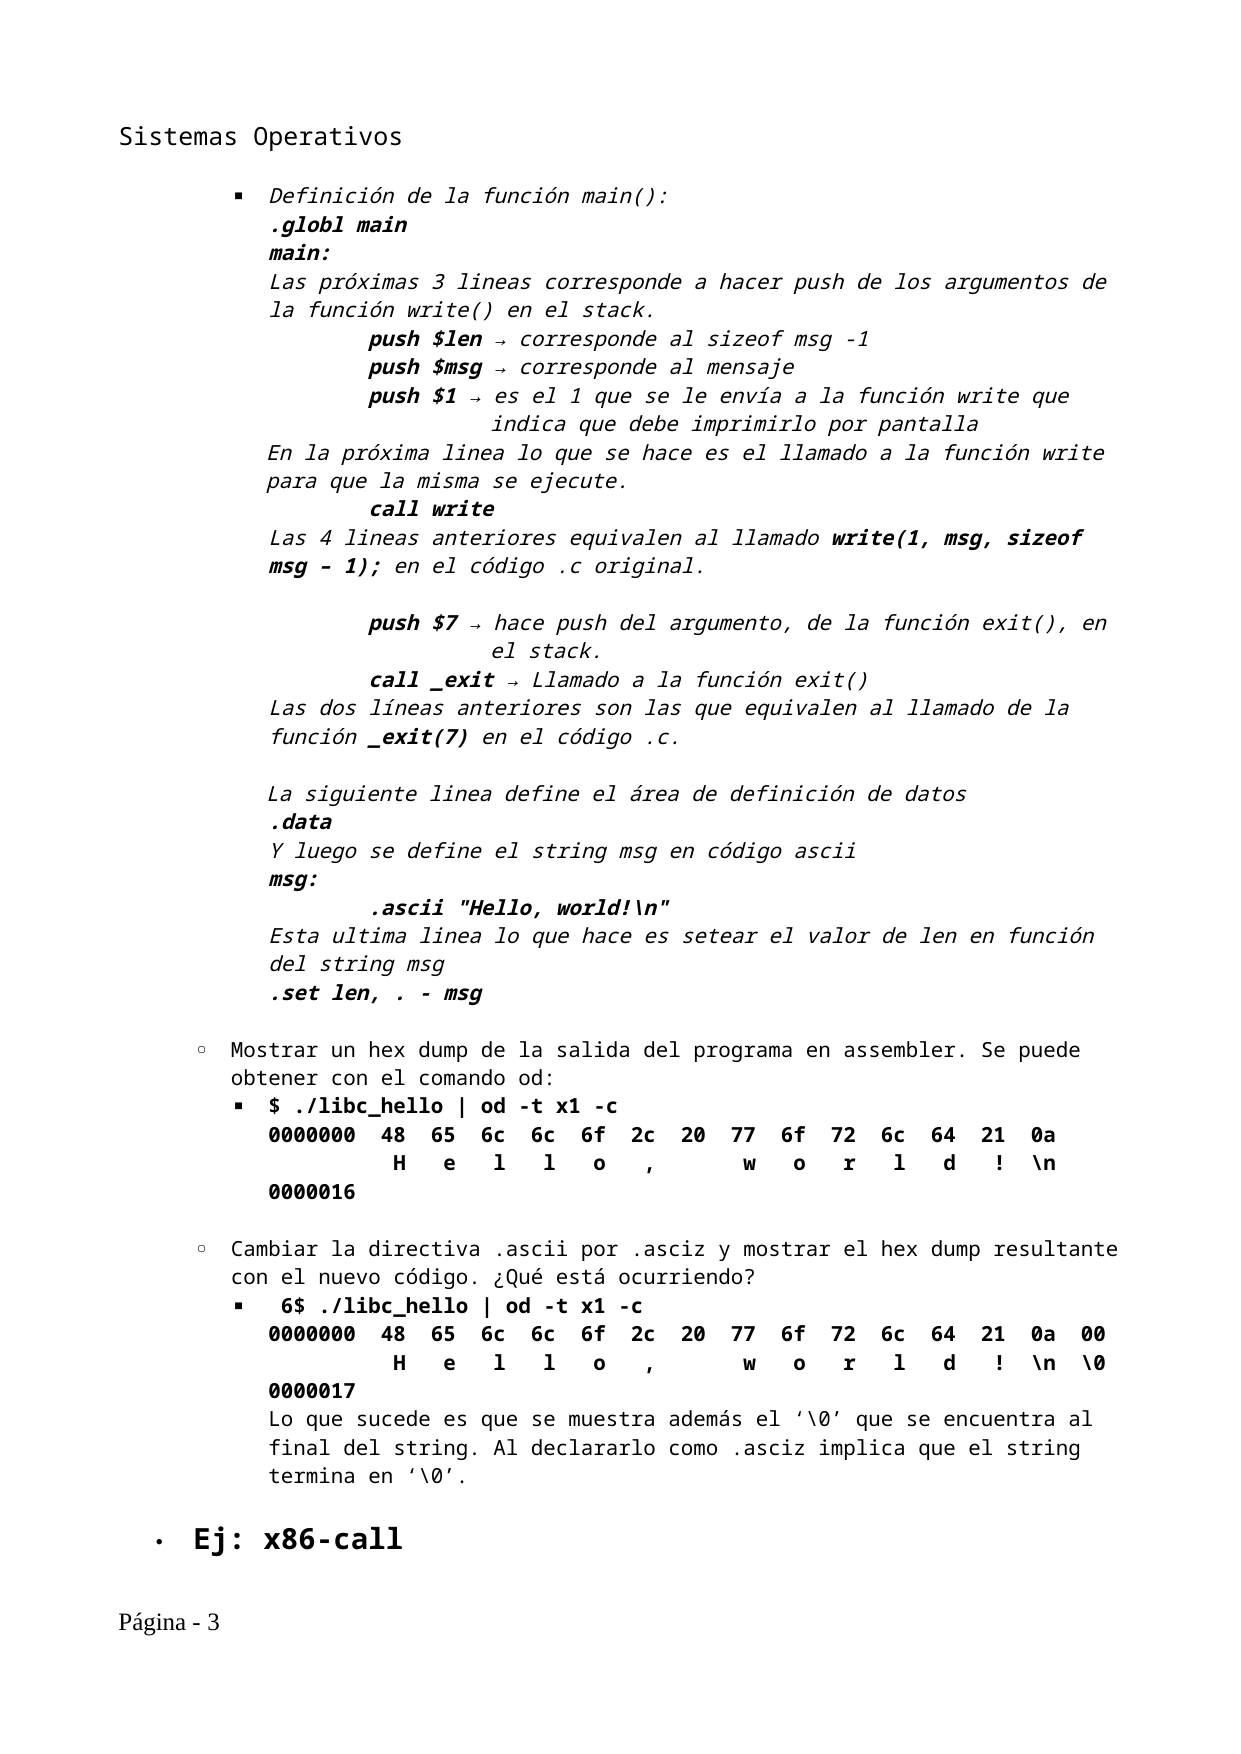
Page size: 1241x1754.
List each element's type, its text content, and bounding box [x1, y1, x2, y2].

list 0000017 [231, 1376, 1122, 1404]
list push $msg → corresponde al mensaje [231, 352, 1122, 381]
list 0000000 48 65 6c 6c 6f 2c 20 77 6f 72 6c 64 21 0a 00 [231, 1319, 1122, 1348]
list push $7 → hace push del argumento, de la función exit(), en el stack. [231, 608, 1122, 665]
list Las 4 lineas anteriores equivalen al llamado write(1, msg, sizeof msg – 1); en el código .c original. [231, 523, 1122, 580]
list call _exit → Llamado a la función exit() [231, 665, 1122, 693]
list .globl main [231, 210, 1122, 238]
list 0000016 [231, 1177, 1122, 1205]
list .set len, . - msg [231, 978, 1122, 1006]
list msg: [231, 864, 1122, 893]
list 6$ ./libc_hello | od -t x1 -c [231, 1291, 1122, 1319]
list .data [231, 807, 1122, 836]
list Las próximas 3 lineas corresponde a hacer push de los argumentos de la función write() en el stack. [231, 267, 1122, 324]
list push $1 → es el 1 que se le envía a la función write que indica que debe imprimirlo por pantalla [231, 381, 1122, 438]
list 0000000 48 65 6c 6c 6f 2c 20 77 6f 72 6c 64 21 0a [231, 1120, 1122, 1148]
text La siguiente linea define el área de definición de datos [118, 779, 1122, 807]
list Cambiar la directiva .ascii por .asciz y mostrar el hex dump resultante con el nuevo código. ¿Qué está ocurriendo? [193, 1234, 1122, 1291]
list call write [231, 494, 1122, 523]
list Las dos líneas anteriores son las que equivalen al llamado de la función _exit(7) en el código .c. [231, 693, 1122, 750]
list Lo que sucede es que se muestra además el ‘\0’ que se encuentra al final del string. Al declararlo como .asciz implica que el string termina en ‘\0’. [231, 1404, 1122, 1490]
list Mostrar un hex dump de la salida del programa en assembler. Se puede obtener con el comando od: [193, 1035, 1122, 1092]
list main: [231, 238, 1122, 267]
list H e l l o , w o r l d ! \n \0 [231, 1348, 1122, 1376]
list H e l l o , w o r l d ! \n [231, 1148, 1122, 1177]
list Esta ultima linea lo que hace es setear el valor de len en función del string msg [231, 921, 1122, 978]
list Definición de la función main(): [231, 182, 1122, 210]
list push $len → corresponde al sizeof msg -1 [231, 324, 1122, 352]
list $ ./libc_hello | od -t x1 -c [231, 1092, 1122, 1120]
list Ej: x86-call [156, 1518, 1122, 1558]
list Y luego se define el string msg en código ascii [231, 836, 1122, 864]
text En la próxima linea lo que se hace es el llamado a la función write para que la misma se ejecute. [118, 438, 1122, 494]
list .ascii "Hello, world!\n" [231, 893, 1122, 921]
